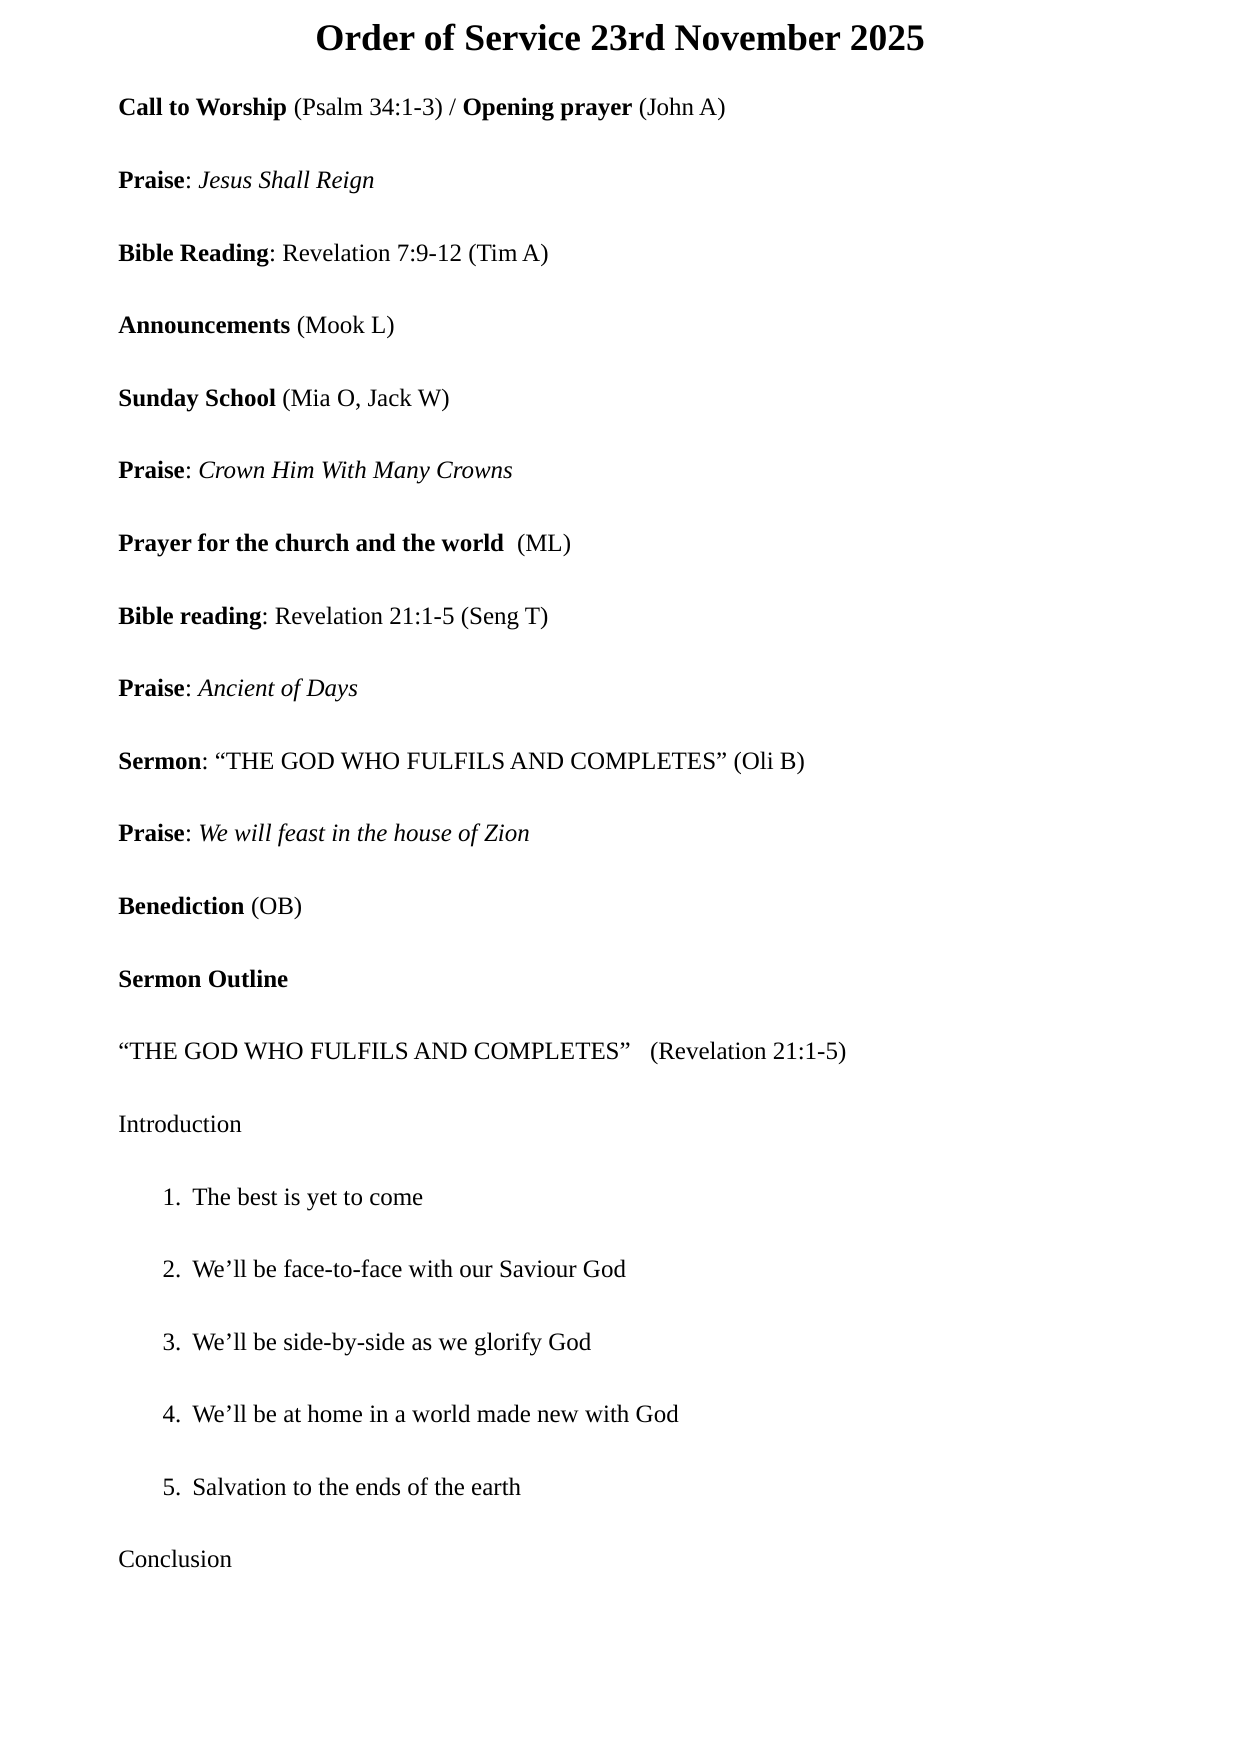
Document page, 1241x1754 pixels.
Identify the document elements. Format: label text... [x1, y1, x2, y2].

text Sermon: “THE GOD WHO FULFILS AND COMPLETES” (Oli B) [118, 746, 1122, 775]
text Announcements (Mook L) [118, 310, 1122, 339]
list Salvation to the ends of the earth [162, 1472, 1122, 1501]
list The best is yet to come [162, 1182, 1122, 1210]
text Praise: Crown Him With Many Crowns [118, 456, 1122, 484]
text Call to Worship (Psalm 34:1-3) / Opening prayer (John A) [118, 92, 1122, 121]
text Introduction [118, 1109, 1122, 1138]
text Bible reading: Revelation 21:1-5 (Seng T) [118, 601, 1122, 629]
list We’ll be side-by-side as we glorify God [162, 1327, 1122, 1356]
list We’ll be at home in a world made new with God [162, 1399, 1122, 1428]
text “THE GOD WHO FULFILS AND COMPLETES” (Revelation 21:1-5) [118, 1036, 1122, 1065]
text Praise: Jesus Shall Reign [118, 165, 1122, 194]
text Sermon Outline [118, 964, 1122, 992]
text Sunday School (Mia O, Jack W) [118, 383, 1122, 412]
text Praise: Ancient of Days [118, 673, 1122, 702]
text Bible Reading: Revelation 7:9-12 (Tim A) [118, 238, 1122, 266]
text Prayer for the church and the world (ML) [118, 528, 1122, 557]
text Praise: We will feast in the house of Zion [118, 818, 1122, 847]
list We’ll be face-to-face with our Saviour God [162, 1254, 1122, 1283]
text Conclusion [118, 1544, 1122, 1573]
text Benediction (OB) [118, 891, 1122, 920]
